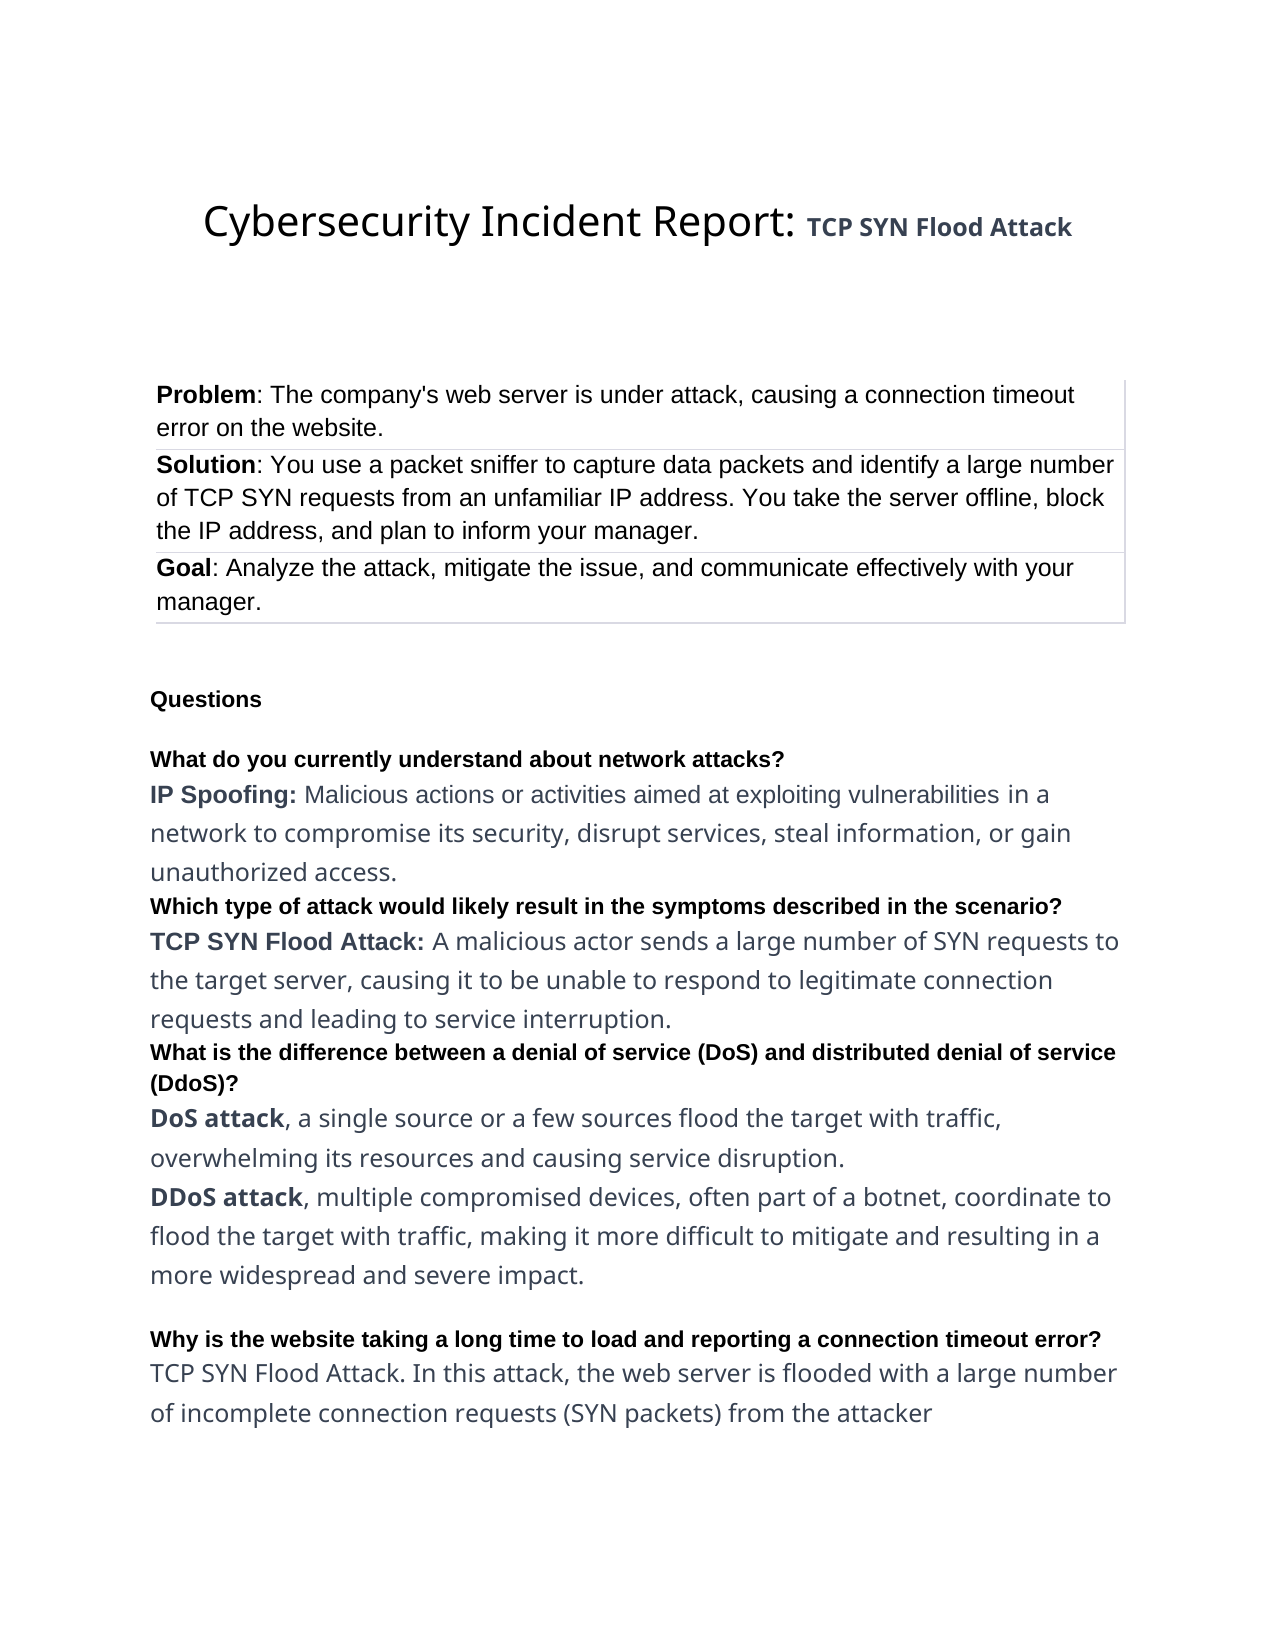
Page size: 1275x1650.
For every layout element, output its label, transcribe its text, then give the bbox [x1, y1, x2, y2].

text TCP SYN Flood Attack: A malicious actor sends a large number of SYN requests to the target server, causing it to be unable to respond to legitimate connection requests and leading to service interruption. What is the difference between a denial of service (DoS) and distributed denial of service (DdoS)? DoS attack, a single source or a few sources flood the target with traffic, overwhelming its resources and causing service disruption. DDoS attack, multiple compromised devices, often part of a botnet, coordinate to flood the target with traffic, making it more difficult to mitigate and resulting in a more widespread and severe impact. Why is the website taking a long time to load and reporting a connection timeout error? [150, 923, 1125, 1352]
text TCP SYN Flood Attack. In this attack, the web server is flooded with a large number of incomplete connection requests (SYN packets) from the attacker [150, 1356, 1125, 1429]
table_cell Solution: You use a packet sniffer to capture data packets and identify a large number of TCP SYN requests from an unfamiliar IP address. You take the server offline, block the IP address, and plan to inform your manager. [156, 450, 1124, 552]
text IP Spoofing: Malicious actions or activities aimed at exploiting vulnerabilities in a network to compromise its security, disrupt services, steal information, or gain unauthorized access. Which type of attack would likely result in the symptoms described in the scenario? [150, 777, 1125, 919]
table_cell Goal: Analyze the attack, mitigate the issue, and communicate effectively with your manager. [156, 553, 1124, 622]
table_header Problem: The company's web server is under attack, causing a connection timeout error on the website. [156, 380, 1124, 449]
subtitle Cybersecurity Incident Report: TCP SYN Flood Attack [150, 192, 1125, 248]
text Questions What do you currently understand about network attacks? [150, 686, 1125, 773]
